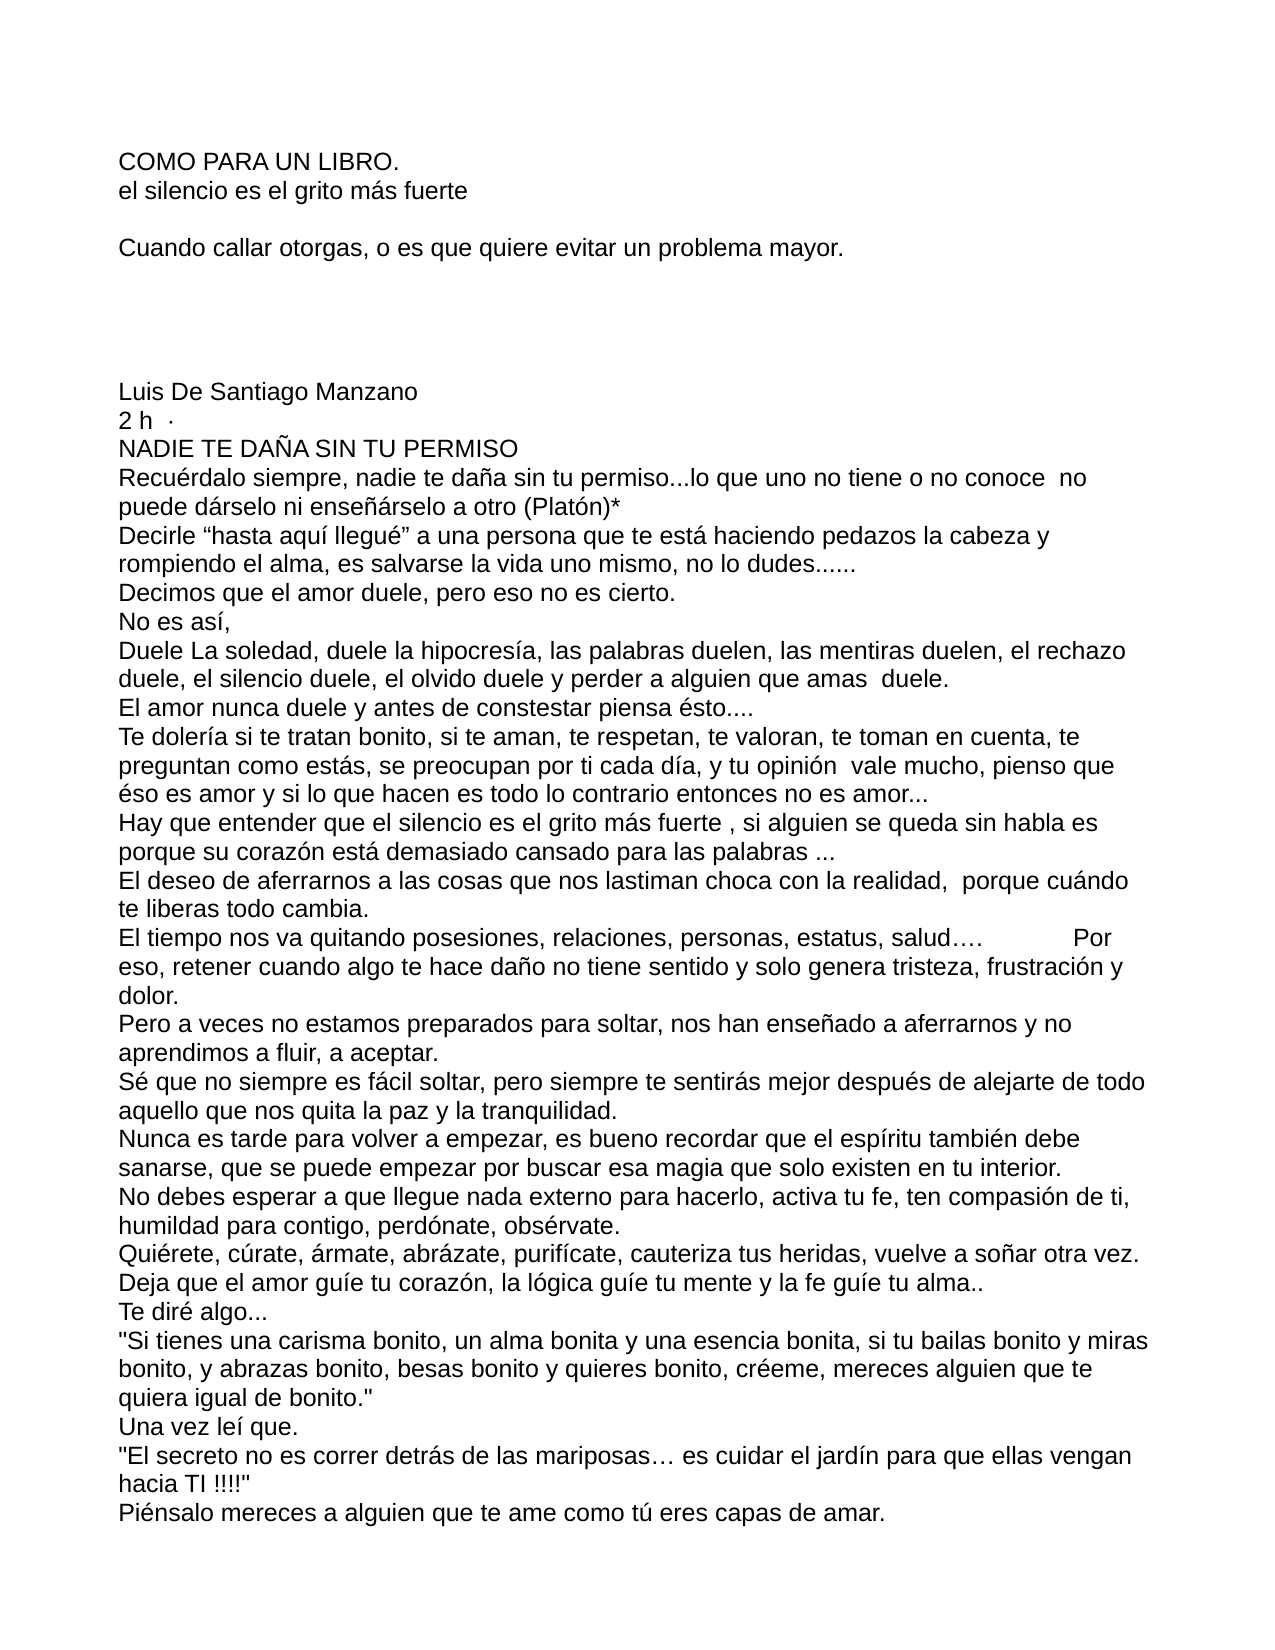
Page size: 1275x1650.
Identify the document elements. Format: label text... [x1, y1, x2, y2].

text El tiempo nos va quitando posesiones, relaciones, personas, estatus, salud…. Por eso, retener cuando algo te hace daño no tiene sentido y solo genera tristeza, frustración y dolor. ⠀ [118, 923, 1157, 1009]
text COMO PARA UN LIBRO. [118, 147, 1157, 176]
text Pero a veces no estamos preparados para soltar, nos han enseñado a aferrarnos y no aprendimos a fluir, a aceptar. [118, 1009, 1157, 1067]
text Hay que entender que el silencio es el grito más fuerte , si alguien se queda sin habla es porque su corazón está demasiado cansado para las palabras ... [118, 808, 1157, 866]
text El deseo de aferrarnos a las cosas que nos lastiman choca con la realidad, porque cuándo te liberas todo cambia. [118, 866, 1157, 923]
text Duele La soledad, duele la hipocresía, las palabras duelen, las mentiras duelen, el rechazo duele, el silencio duele, el olvido duele y perder a alguien que amas duele. [118, 636, 1157, 693]
text Decimos que el amor duele, pero eso no es cierto. [118, 578, 1157, 607]
text "El secreto no es correr detrás de las mariposas… es cuidar el jardín para que ellas vengan hacia TI !!!!" [118, 1441, 1157, 1498]
text Sé que no siempre es fácil soltar, pero siempre te sentirás mejor después de alejarte de todo aquello que nos quita la paz y la tranquilidad. [118, 1067, 1157, 1124]
text el silencio es el grito más fuerte [118, 176, 1157, 204]
text 2 h · [118, 406, 1157, 434]
text "Si tienes una carisma bonito, un alma bonita y una esencia bonita, si tu bailas bonito y miras bonito, y abrazas bonito, besas bonito y quieres bonito, créeme, mereces alguien que te quiera igual de bonito." [118, 1326, 1157, 1412]
text El amor nunca duele y antes de constestar piensa ésto.... [118, 693, 1157, 722]
text Te diré algo... [118, 1297, 1157, 1326]
text Cuando callar otorgas, o es que quiere evitar un problema mayor. [118, 233, 1157, 262]
text No debes esperar a que llegue nada externo para hacerlo, activa tu fe, ten compasión de ti, humildad para contigo, perdónate, obsérvate. [118, 1182, 1157, 1239]
text No es así, [118, 607, 1157, 636]
text Una vez leí que. [118, 1412, 1157, 1441]
text Decirle “hasta aquí llegué” a una persona que te está haciendo pedazos la cabeza y rompiendo el alma, es salvarse la vida uno mismo, no lo dudes...... [118, 521, 1157, 578]
text Recuérdalo siempre, nadie te daña sin tu permiso...lo que uno no tiene o no conoce no puede dárselo ni enseñárselo a otro (Platón)* [118, 463, 1157, 521]
text Nunca es tarde para volver a empezar, es bueno recordar que el espíritu también debe sanarse, que se puede empezar por buscar esa magia que solo existen en tu interior. [118, 1124, 1157, 1182]
text Quiérete, cúrate, ármate, abrázate, purifícate, cauteriza tus heridas, vuelve a soñar otra vez. Deja que el amor guíe tu corazón, la lógica guíe tu mente y la fe guíe tu alma.. [118, 1239, 1157, 1297]
text Piénsalo mereces a alguien que te ame como tú eres capas de amar. [118, 1498, 1157, 1527]
text NADIE TE DAÑA SIN TU PERMISO [118, 434, 1157, 463]
text Luis De Santiago Manzano [118, 377, 1157, 406]
text Te dolería si te tratan bonito, si te aman, te respetan, te valoran, te toman en cuenta, te preguntan como estás, se preocupan por ti cada día, y tu opinión vale mucho, pienso que éso es amor y si lo que hacen es todo lo contrario entonces no es amor... [118, 722, 1157, 808]
